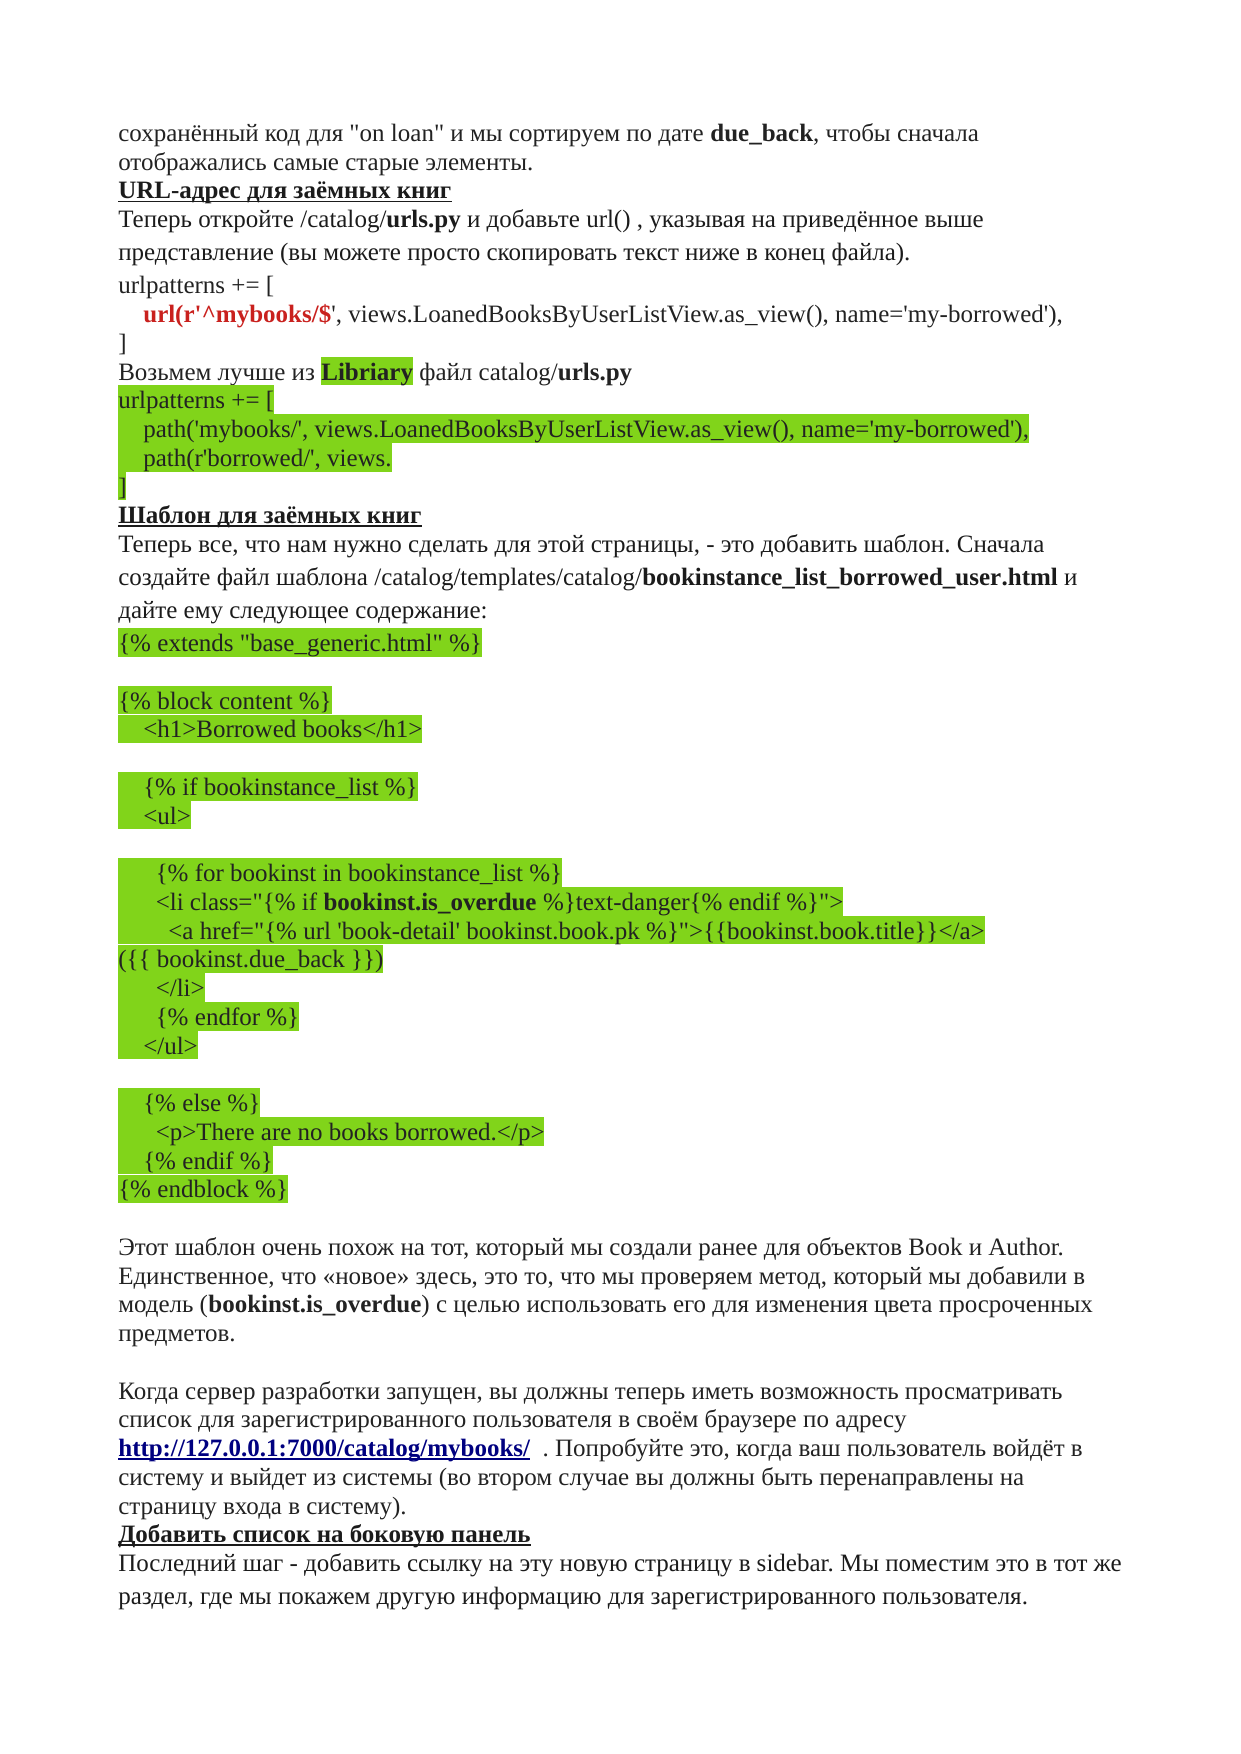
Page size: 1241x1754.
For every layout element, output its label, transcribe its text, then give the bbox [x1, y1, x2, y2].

text <h1>Borrowed books</h1> [118, 714, 1122, 743]
text Когда сервер разработки запущен, вы должны теперь иметь возможность просматривать список для зарегистрированного пользователя в своём браузере по адресу http://127.0.0.1:7000/catalog/mybooks/ . Попробуйте это, когда ваш пользователь войдёт в систему и выйдет из системы (во втором случае вы должны быть перенаправлены на страницу входа в систему). [118, 1376, 1122, 1519]
text {% else %} [118, 1088, 1122, 1117]
text {% block content %} [118, 686, 1122, 714]
text <li class="{% if bookinst.is_overdue %}text-danger{% endif %}"> [118, 887, 1122, 916]
text <p>There are no books borrowed.</p> [118, 1117, 1122, 1146]
text <ul> [118, 801, 1122, 829]
text Теперь все, что нам нужно сделать для этой страницы, - это добавить шаблон. Сначала создайте файл шаблона /catalog/templates/catalog/bookinstance_list_borrowed_user.html и дайте ему следующее содержание: [118, 529, 1122, 624]
subtitle URL-адрес для заёмных книг [118, 176, 1122, 204]
text ] [118, 472, 1122, 500]
text {% for bookinst in bookinstance_list %} [118, 858, 1122, 887]
text </li> [118, 973, 1122, 1002]
subtitle Шаблон для заёмных книг [118, 500, 1122, 529]
text Возьмем лучше из Libriary файл catalog/urls.py [118, 357, 1122, 385]
text <a href="{% url 'book-detail' bookinst.book.pk %}">{{bookinst.book.title}}</a> ({{ bookinst.due_back }}) [118, 916, 1122, 973]
text Последний шаг - добавить ссылку на эту новую страницу в sidebar. Мы поместим это в тот же раздел, где мы покажем другую информацию для зарегистрированного пользователя. [118, 1548, 1122, 1610]
text </ul> [118, 1031, 1122, 1059]
text url(r'^mybooks/$', views.LoanedBooksByUserListView.as_view(), name='my-borrowed'), [118, 299, 1122, 328]
text ] [118, 328, 1122, 357]
text {% endfor %} [118, 1002, 1122, 1031]
text path(r'borrowed/', views. [118, 443, 1122, 472]
text {% if bookinstance_list %} [118, 772, 1122, 801]
text {% endif %} [118, 1146, 1122, 1174]
text Этот шаблон очень похож на тот, который мы создали ранее для объектов Book и Author. Единственное, что «новое» здесь, это то, что мы проверяем метод, который мы добавили в модель (bookinst.is_overdue) с целью использовать его для изменения цвета просроченных предметов. [118, 1232, 1122, 1347]
text {% extends "base_generic.html" %} [118, 628, 1122, 657]
text Теперь откройте /catalog/urls.py и добавьте url() , указывая на приведённое выше представление (вы можете просто скопировать текст ниже в конец файла). [118, 204, 1122, 266]
text сохранённый код для "on loan" и мы сортируем по дате due_back, чтобы сначала отображались самые старые элементы. [118, 118, 1122, 176]
subtitle Добавить список на боковую панель [118, 1519, 1122, 1548]
text urlpatterns += [ [118, 385, 1122, 414]
text urlpatterns += [ [118, 270, 1122, 299]
text path('mybooks/', views.LoanedBooksByUserListView.as_view(), name='my-borrowed'), [118, 414, 1122, 443]
text {% endblock %} [118, 1174, 1122, 1203]
